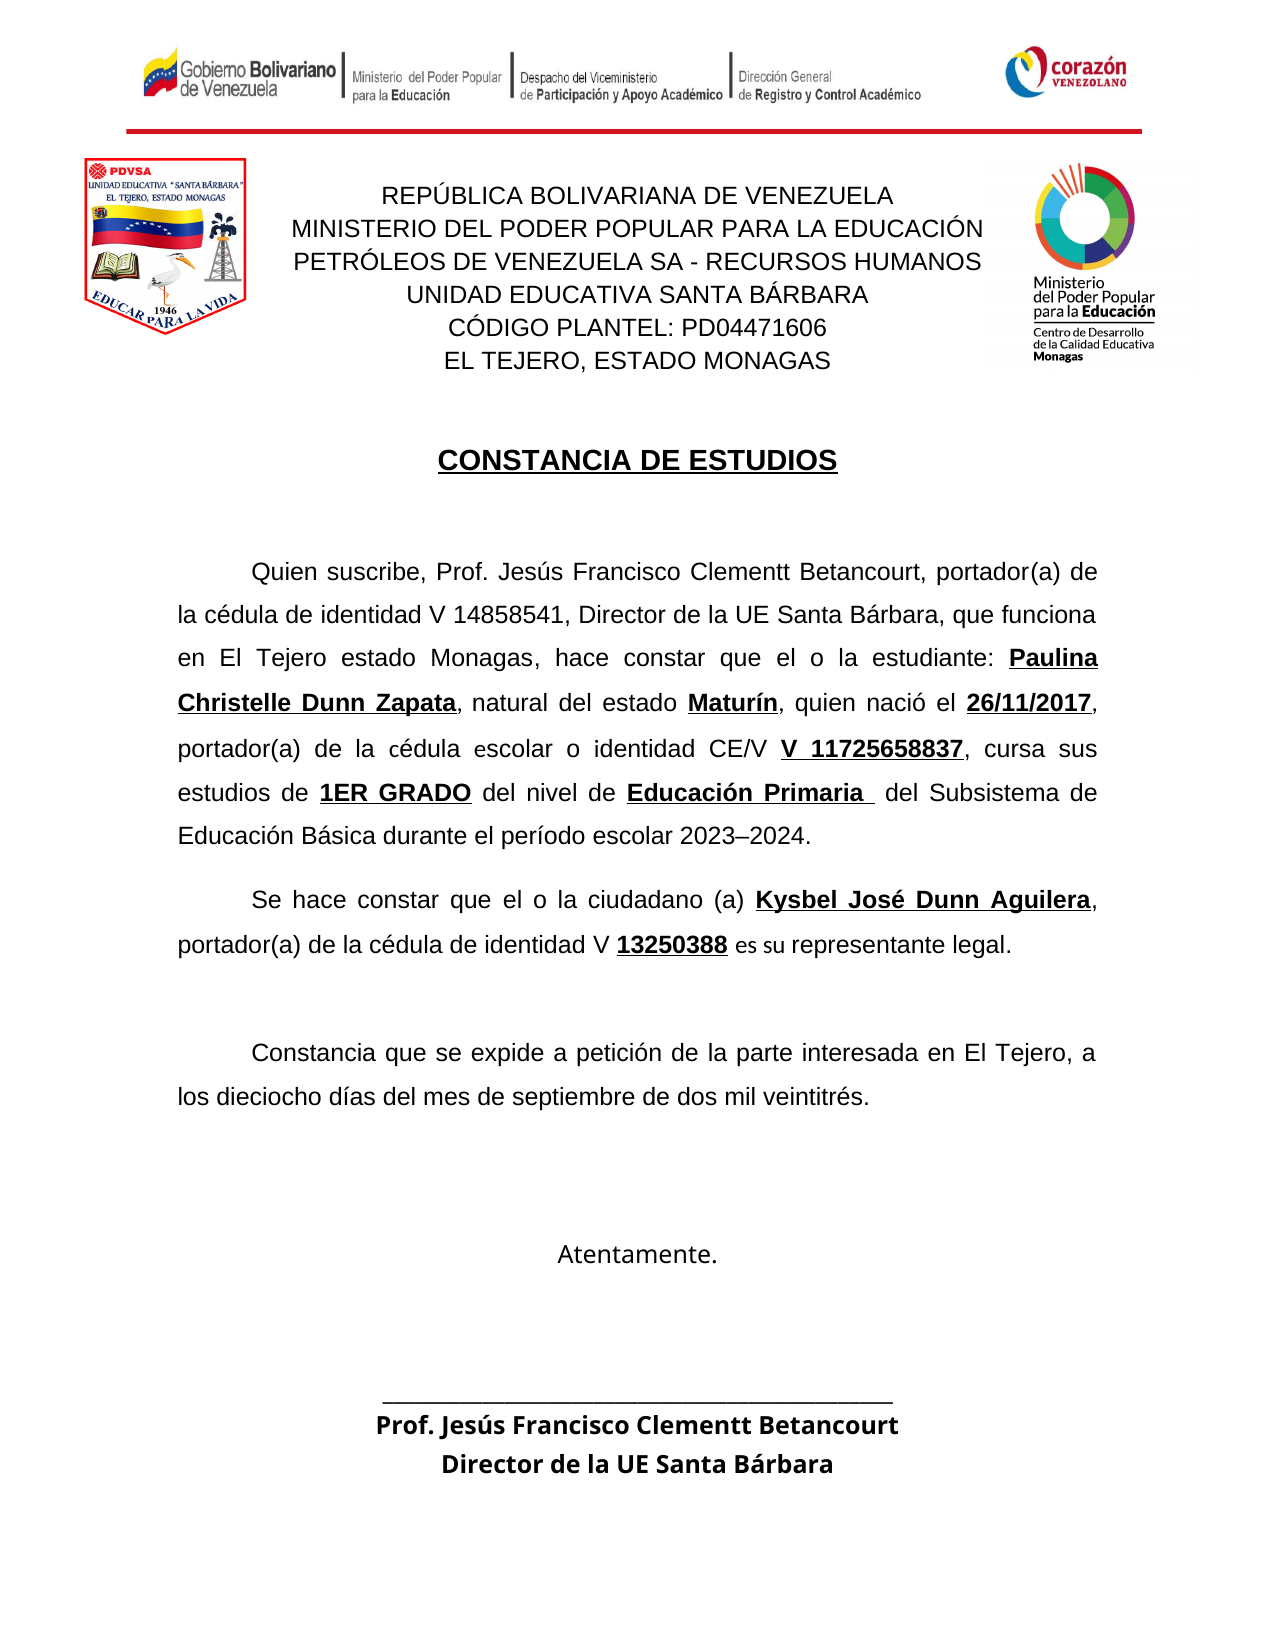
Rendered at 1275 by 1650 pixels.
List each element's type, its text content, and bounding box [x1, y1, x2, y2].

subtitle CONSTANCIA DE ESTUDIOS [177, 443, 1098, 476]
picture [79, 158, 252, 335]
text ______________________________________________ [177, 1373, 1098, 1407]
picture [978, 153, 1200, 377]
text Constancia que se expide a petición de la parte interesada en El Tejero, a los dieciocho días del mes de septiembre de dos mil veintitrés. [177, 1038, 1098, 1110]
subtitle MINISTERIO DEL PODER POPULAR PARA LA EDUCACIÓN [252, 214, 978, 242]
text Director de la UE Santa Bárbara [177, 1447, 1098, 1481]
text Atentamente. [177, 1237, 1098, 1271]
text UNIDAD EDUCATIVA SANTA BÁRBARA [252, 280, 978, 308]
subtitle REPÚBLICA BOLIVARIANA DE VENEZUELA [252, 181, 978, 209]
text Quien suscribe, Prof. Jesús Francisco Clementt Betancourt, portador(a) de la cédula de identidad V 14858541, Director de la UE Santa Bárbara, que funciona en El Tejero estado Monagas, hace constar que el o la estudiante: Paulina Christelle Dunn Zapata, natural del estado Maturín, quien nació el 26/11/2017, portador(a) de la cédula escolar o identidad CE/V V 11725658837, cursa sus estudios de 1ER GRADO del nivel de Educación Primaria del Subsistema de Educación Básica durante el período escolar 2023–2024. [177, 557, 1098, 849]
text CÓDIGO PLANTEL: PD04471606 [177, 313, 978, 341]
subtitle PETRÓLEOS DE VENEZUELA SA - RECURSOS HUMANOS [252, 247, 978, 275]
picture [126, 11, 1142, 134]
text EL TEJERO, ESTADO MONAGAS [177, 346, 978, 374]
text Se hace constar que el o la ciudadano (a) Kysbel José Dunn Aguilera, portador(a) de la cédula de identidad V 13250388 es su representante legal. [177, 885, 1098, 959]
text Prof. Jesús Francisco Clementt Betancourt [177, 1407, 1098, 1441]
